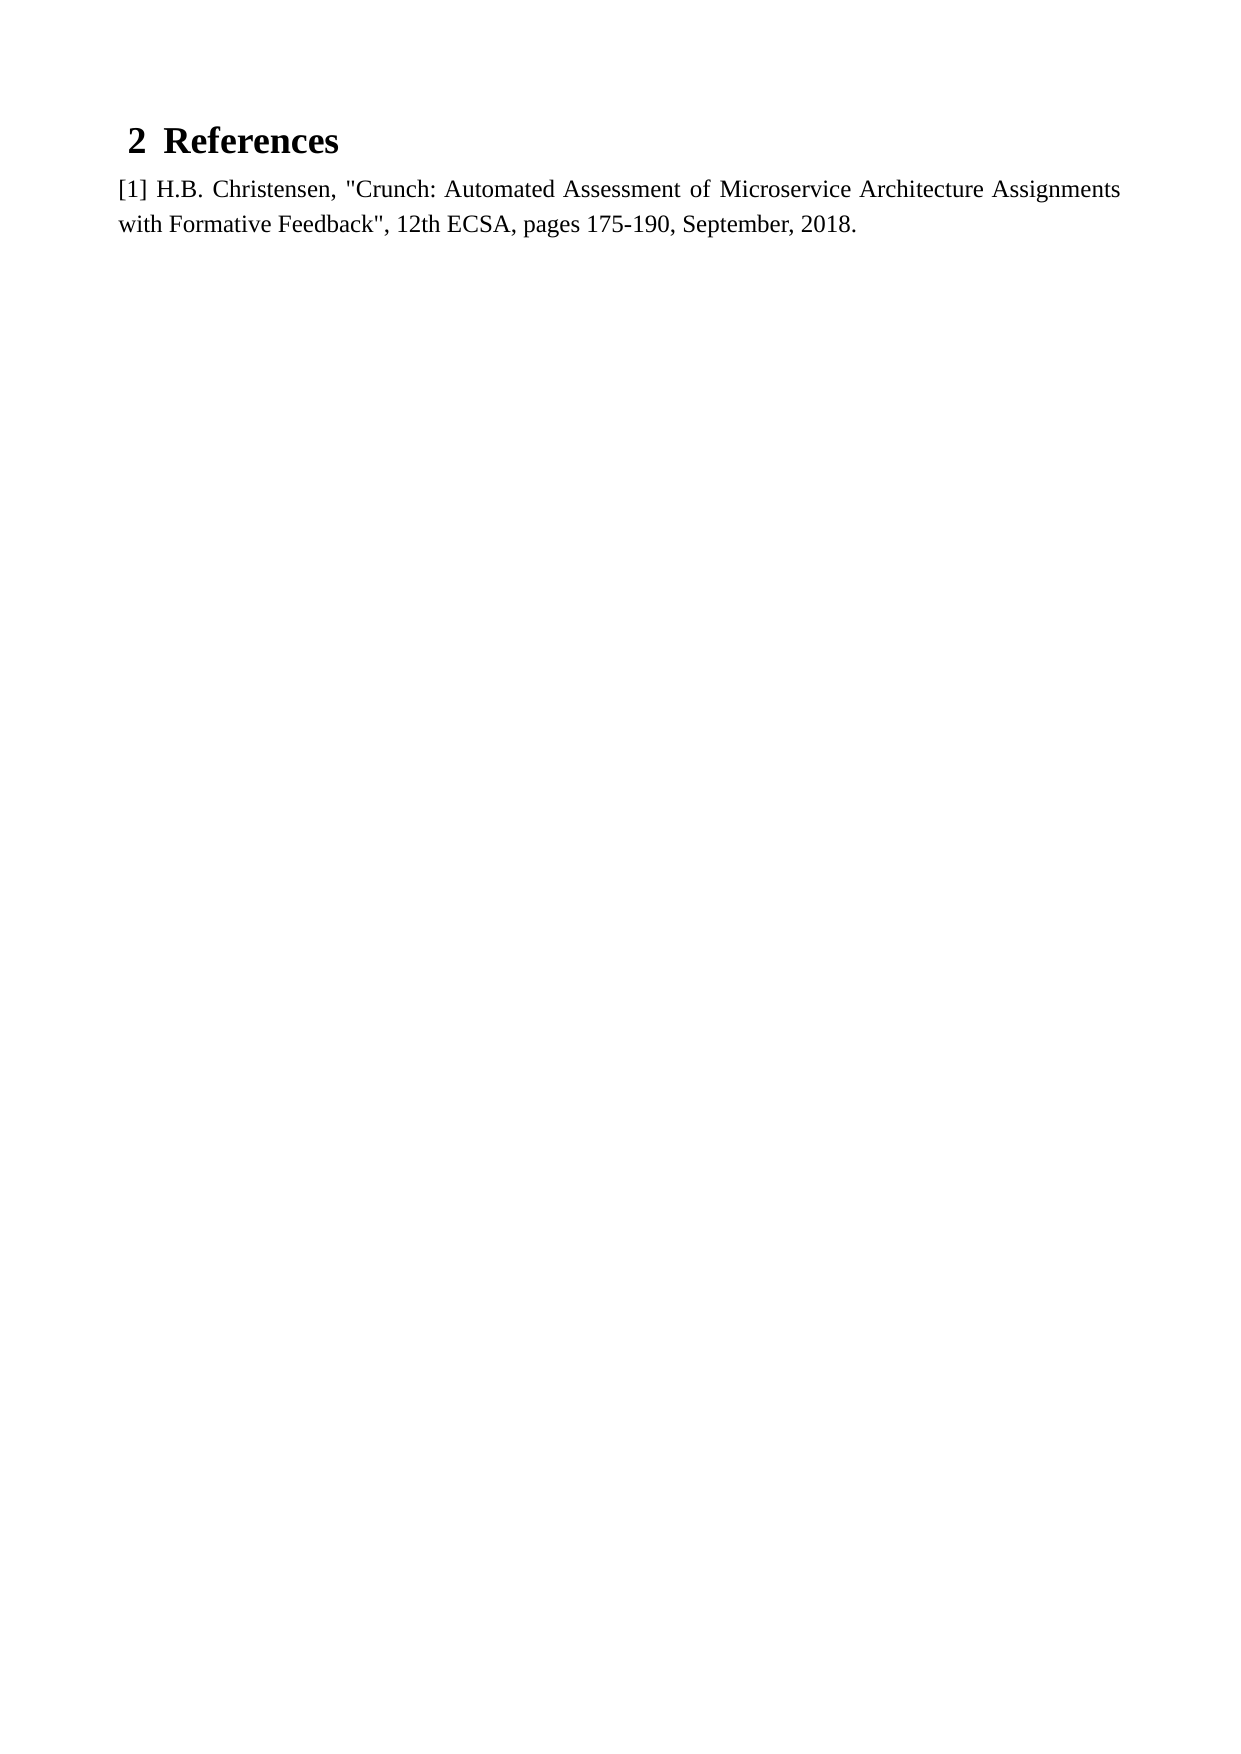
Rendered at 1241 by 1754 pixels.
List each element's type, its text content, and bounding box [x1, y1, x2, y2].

subtitle References [118, 118, 1122, 162]
text [1] H.B. Christensen, "Crunch: Automated Assessment of Microservice Architecture Assignments with Formative Feedback", 12th ECSA, pages 175-190, September, 2018. [118, 174, 1122, 237]
